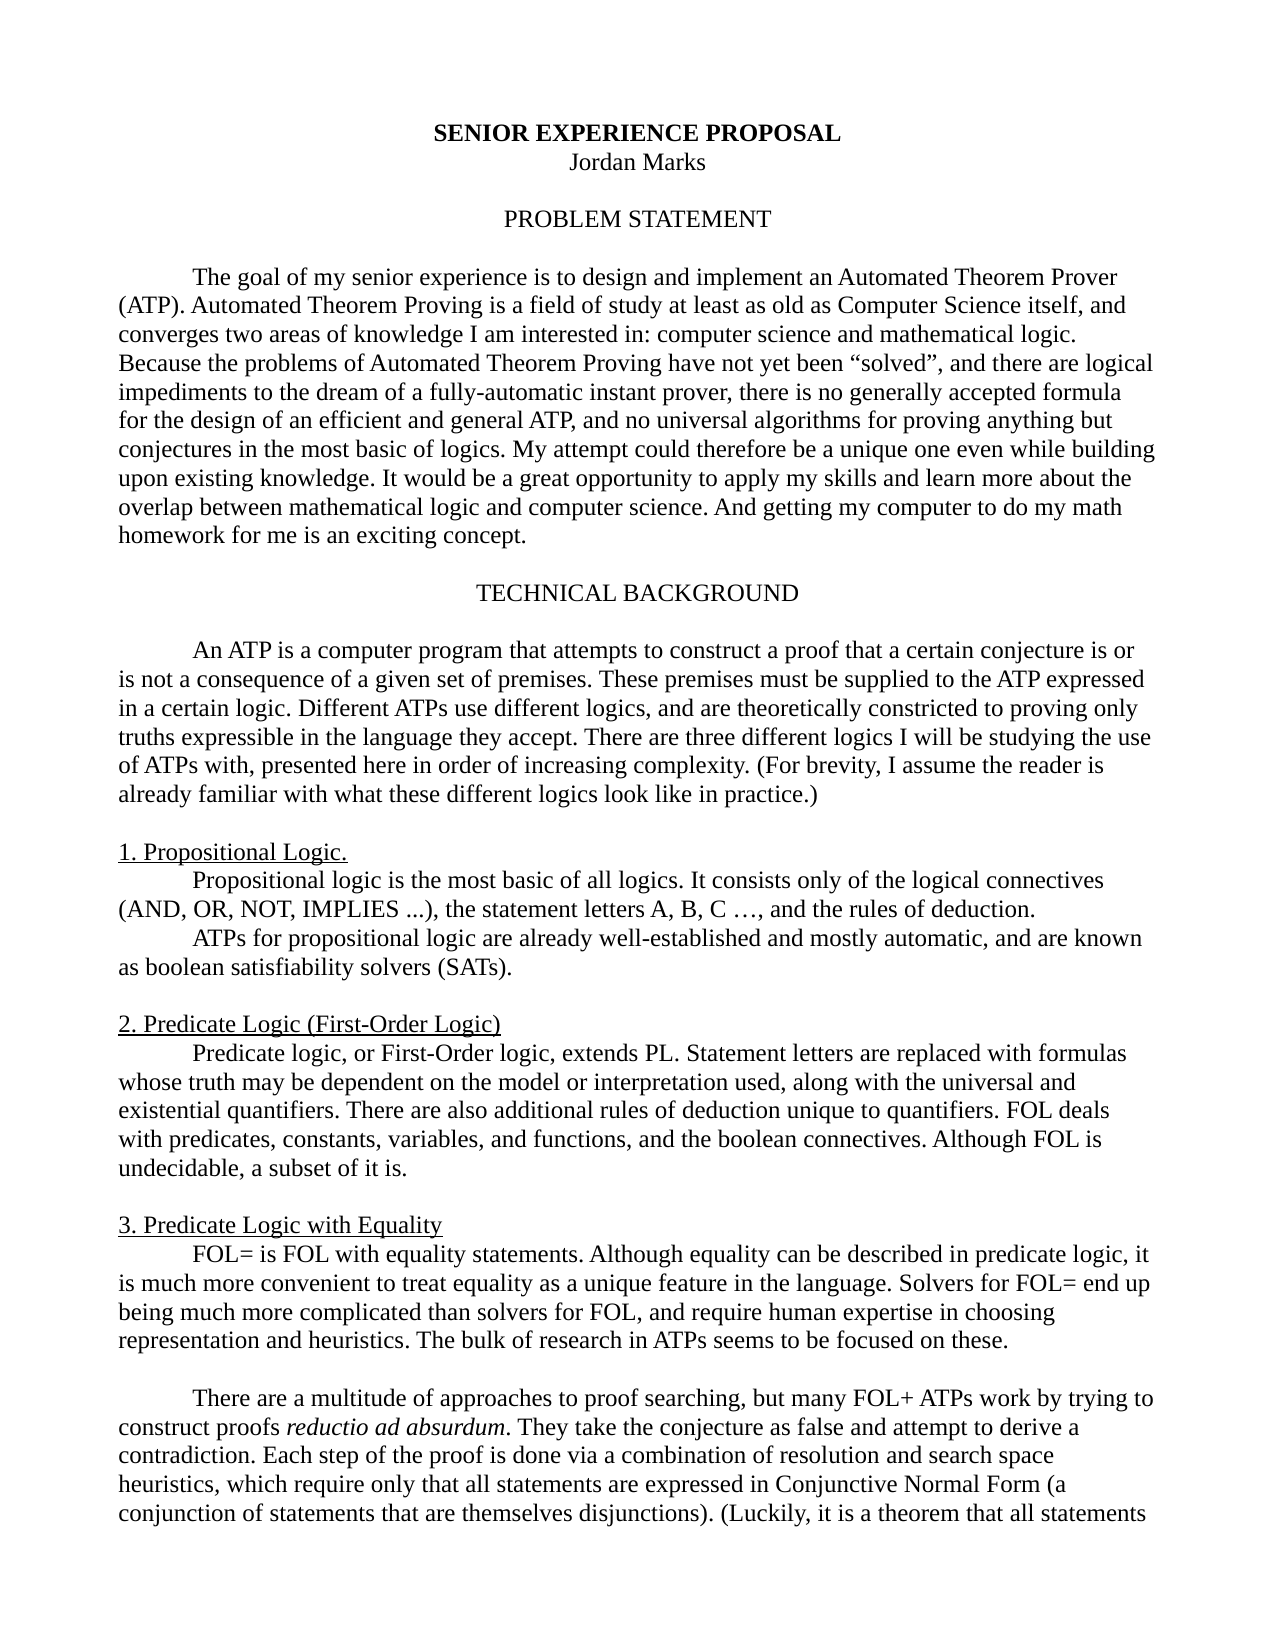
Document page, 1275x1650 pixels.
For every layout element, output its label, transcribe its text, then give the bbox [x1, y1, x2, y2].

text Predicate logic, or First-Order logic, extends PL. Statement letters are replaced with formulas whose truth may be dependent on the model or interpretation used, along with the universal and existential quantifiers. There are also additional rules of deduction unique to quantifiers. FOL deals with predicates, constants, variables, and functions, and the boolean connectives. Although FOL is undecidable, a subset of it is. [118, 1038, 1157, 1182]
text The goal of my senior experience is to design and implement an Automated Theorem Prover (ATP). Automated Theorem Proving is a field of study at least as old as Computer Science itself, and converges two areas of knowledge I am interested in: computer science and mathematical logic. Because the problems of Automated Theorem Proving have not yet been “solved”, and there are logical impediments to the dream of a fully-automatic instant prover, there is no generally accepted formula for the design of an efficient and general ATP, and no universal algorithms for proving anything but conjectures in the most basic of logics. My attempt could therefore be a unique one even while building upon existing knowledge. It would be a great opportunity to apply my skills and learn more about the overlap between mathematical logic and computer science. And getting my computer to do my math homework for me is an exciting concept. [118, 262, 1157, 549]
text 2. Predicate Logic (First-Order Logic) [118, 1009, 1157, 1038]
text PROBLEM STATEMENT [118, 204, 1157, 233]
text 3. Predicate Logic with Equality [118, 1211, 1157, 1239]
text There are a multitude of approaches to proof searching, but many FOL+ ATPs work by trying to construct proofs reductio ad absurdum. They take the conjecture as false and attempt to derive a contradiction. Each step of the proof is done via a combination of resolution and search space heuristics, which require only that all statements are expressed in Conjunctive Normal Form (a conjunction of statements that are themselves disjunctions). (Luckily, it is a theorem that all statements [118, 1383, 1157, 1527]
text TECHNICAL BACKGROUND [118, 578, 1157, 607]
text Propositional logic is the most basic of all logics. It consists only of the logical connectives (AND, OR, NOT, IMPLIES ...), the statement letters A, B, C …, and the rules of deduction. [118, 866, 1157, 923]
text Jordan Marks [118, 147, 1157, 176]
text FOL= is FOL with equality statements. Although equality can be described in predicate logic, it is much more convenient to treat equality as a unique feature in the language. Solvers for FOL= end up being much more complicated than solvers for FOL, and require human expertise in choosing representation and heuristics. The bulk of research in ATPs seems to be focused on these. [118, 1239, 1157, 1354]
text 1. Propositional Logic. [118, 837, 1157, 866]
text ATPs for propositional logic are already well-established and mostly automatic, and are known as boolean satisfiability solvers (SATs). [118, 923, 1157, 981]
text An ATP is a computer program that attempts to construct a proof that a certain conjecture is or is not a consequence of a given set of premises. These premises must be supplied to the ATP expressed in a certain logic. Different ATPs use different logics, and are theoretically constricted to proving only truths expressible in the language they accept. There are three different logics I will be studying the use of ATPs with, presented here in order of increasing complexity. (For brevity, I assume the reader is already familiar with what these different logics look like in practice.) [118, 636, 1157, 808]
text SENIOR EXPERIENCE PROPOSAL [118, 118, 1157, 147]
